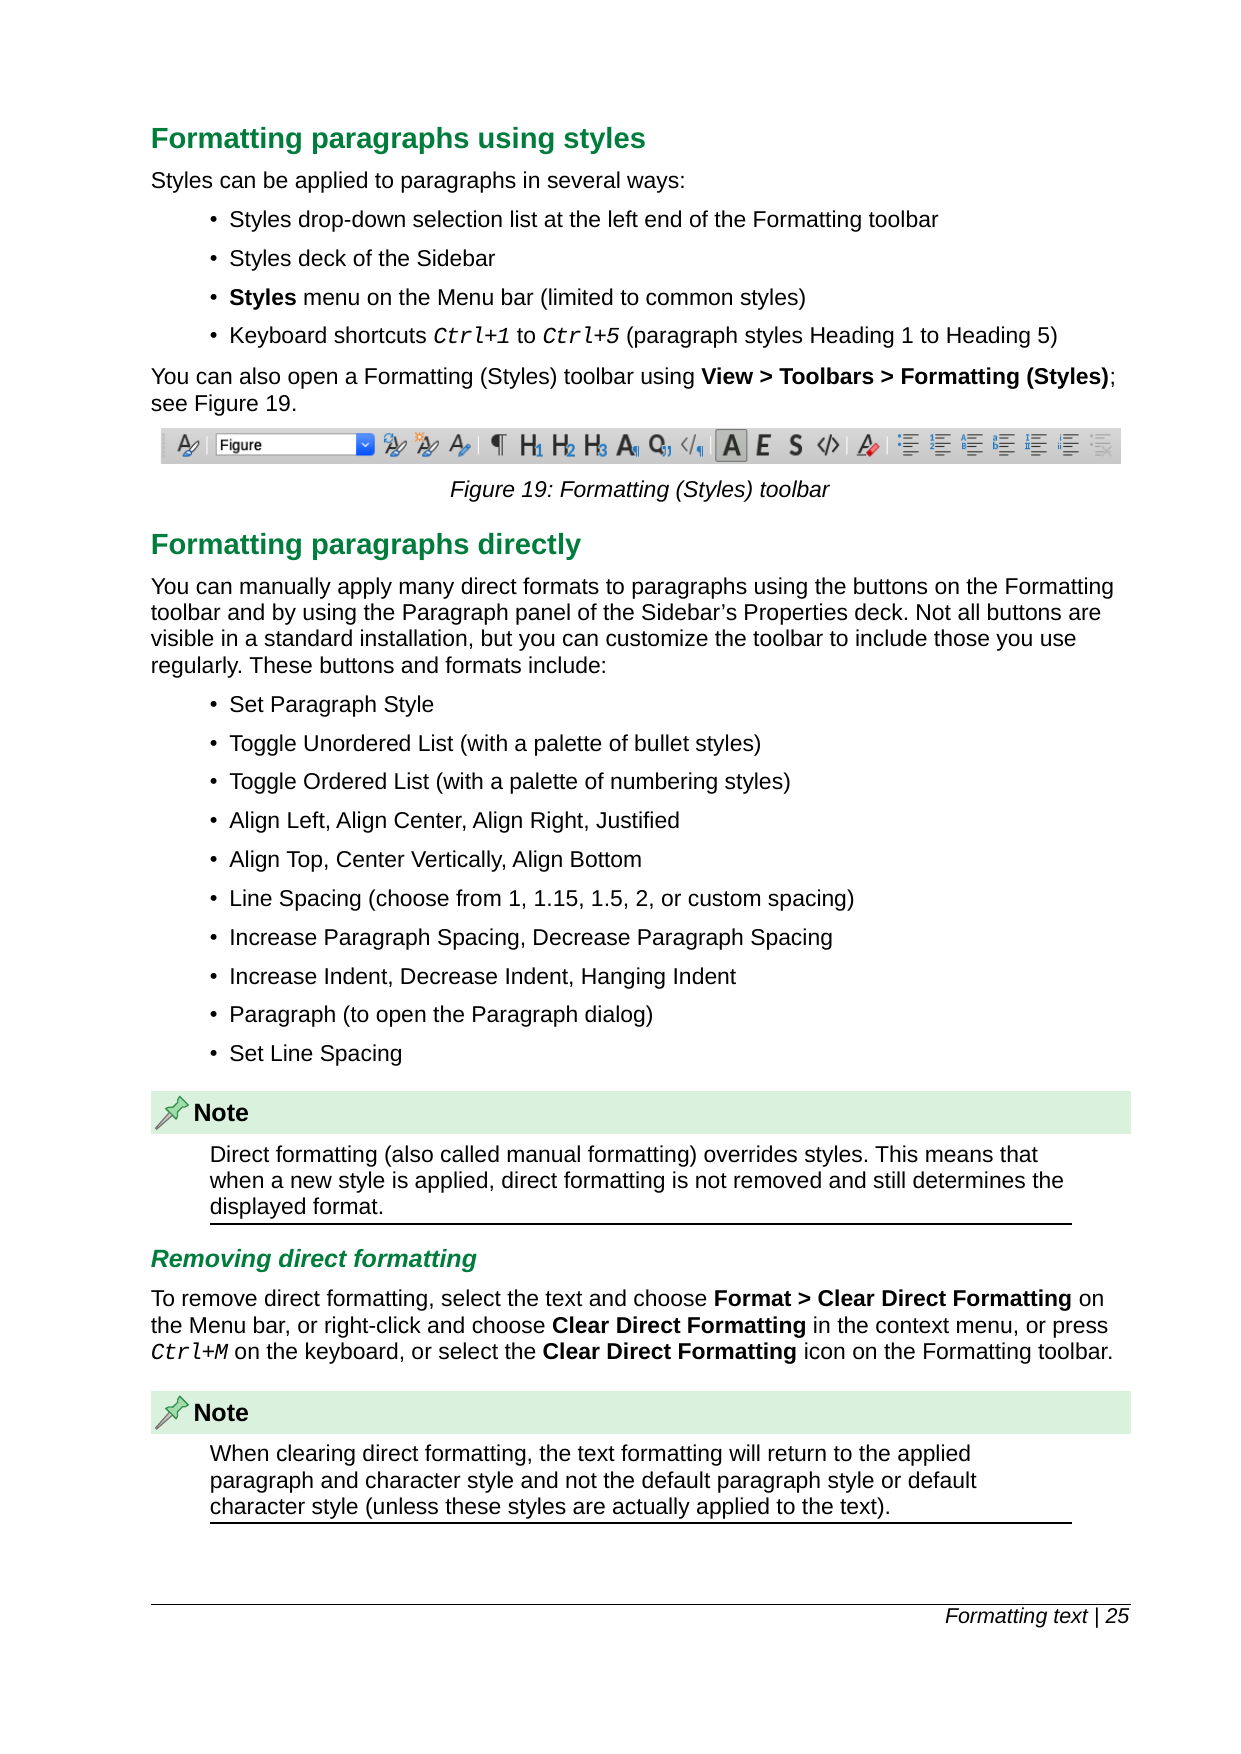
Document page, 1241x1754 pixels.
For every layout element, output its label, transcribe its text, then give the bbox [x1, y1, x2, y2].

list Increase Indent, Decrease Indent, Hanging Indent [209, 963, 1131, 989]
subtitle Note [151, 1391, 1131, 1434]
text Figure 19: Formatting (Styles) toolbar [161, 476, 1121, 502]
subtitle Removing direct formatting [151, 1244, 1131, 1273]
list Increase Paragraph Spacing, Decrease Paragraph Spacing [209, 924, 1131, 950]
picture [160, 428, 1121, 464]
list Align Top, Center Vertically, Align Bottom [209, 846, 1131, 872]
list Styles deck of the Sidebar [209, 245, 1131, 271]
list You can manually apply many direct formats to paragraphs using the buttons on the Formatting toolbar and by using the Paragraph panel of the Sidebar’s Properties deck. Not all buttons are visible in a standard installation, but you can customize the toolbar to include those you use regularly. These buttons and formats include: [151, 573, 1131, 678]
list Toggle Ordered List (with a palette of numbering styles) [209, 768, 1131, 795]
list Toggle Unordered List (with a palette of bullet styles) [209, 729, 1131, 756]
subtitle Formatting paragraphs using styles [151, 121, 1131, 154]
list Styles menu on the Menu bar (limited to common styles) [209, 283, 1131, 310]
list Set Line Spacing [209, 1040, 1131, 1067]
list Line Spacing (choose from 1, 1.15, 1.5, 2, or custom spacing) [209, 885, 1131, 911]
list Set Paragraph Style [209, 691, 1131, 717]
text You can also open a Formatting (Styles) toolbar using View > Toolbars > Formatting (Styles); see Figure 19. [151, 363, 1131, 416]
text Direct formatting (also called manual formatting) overrides styles. This means that when a new style is applied, direct formatting is not removed and still determines the displayed format. [209, 1141, 1072, 1225]
subtitle Formatting paragraphs directly [151, 527, 1131, 560]
text To remove direct formatting, select the text and choose Format > Clear Direct Formatting on the Menu bar, or right-click and choose Clear Direct Formatting in the context menu, or press Ctrl+M on the keyboard, or select the Clear Direct Formatting icon on the Formatting toolbar. [151, 1285, 1131, 1366]
list Keyboard shortcuts Ctrl+1 to Ctrl+5 (paragraph styles Heading 1 to Heading 5) [209, 322, 1131, 351]
list Align Left, Align Center, Align Right, Justified [209, 807, 1131, 833]
text When clearing direct formatting, the text formatting will return to the applied paragraph and character style and not the default paragraph style or default character style (unless these styles are actually applied to the text). [209, 1440, 1072, 1524]
list Paragraph (to open the Paragraph dialog) [209, 1001, 1131, 1028]
list Styles drop-down selection list at the left end of the Formatting toolbar [209, 206, 1131, 232]
list Styles can be applied to paragraphs in several ways: [151, 167, 1131, 193]
subtitle Note [151, 1091, 1131, 1134]
